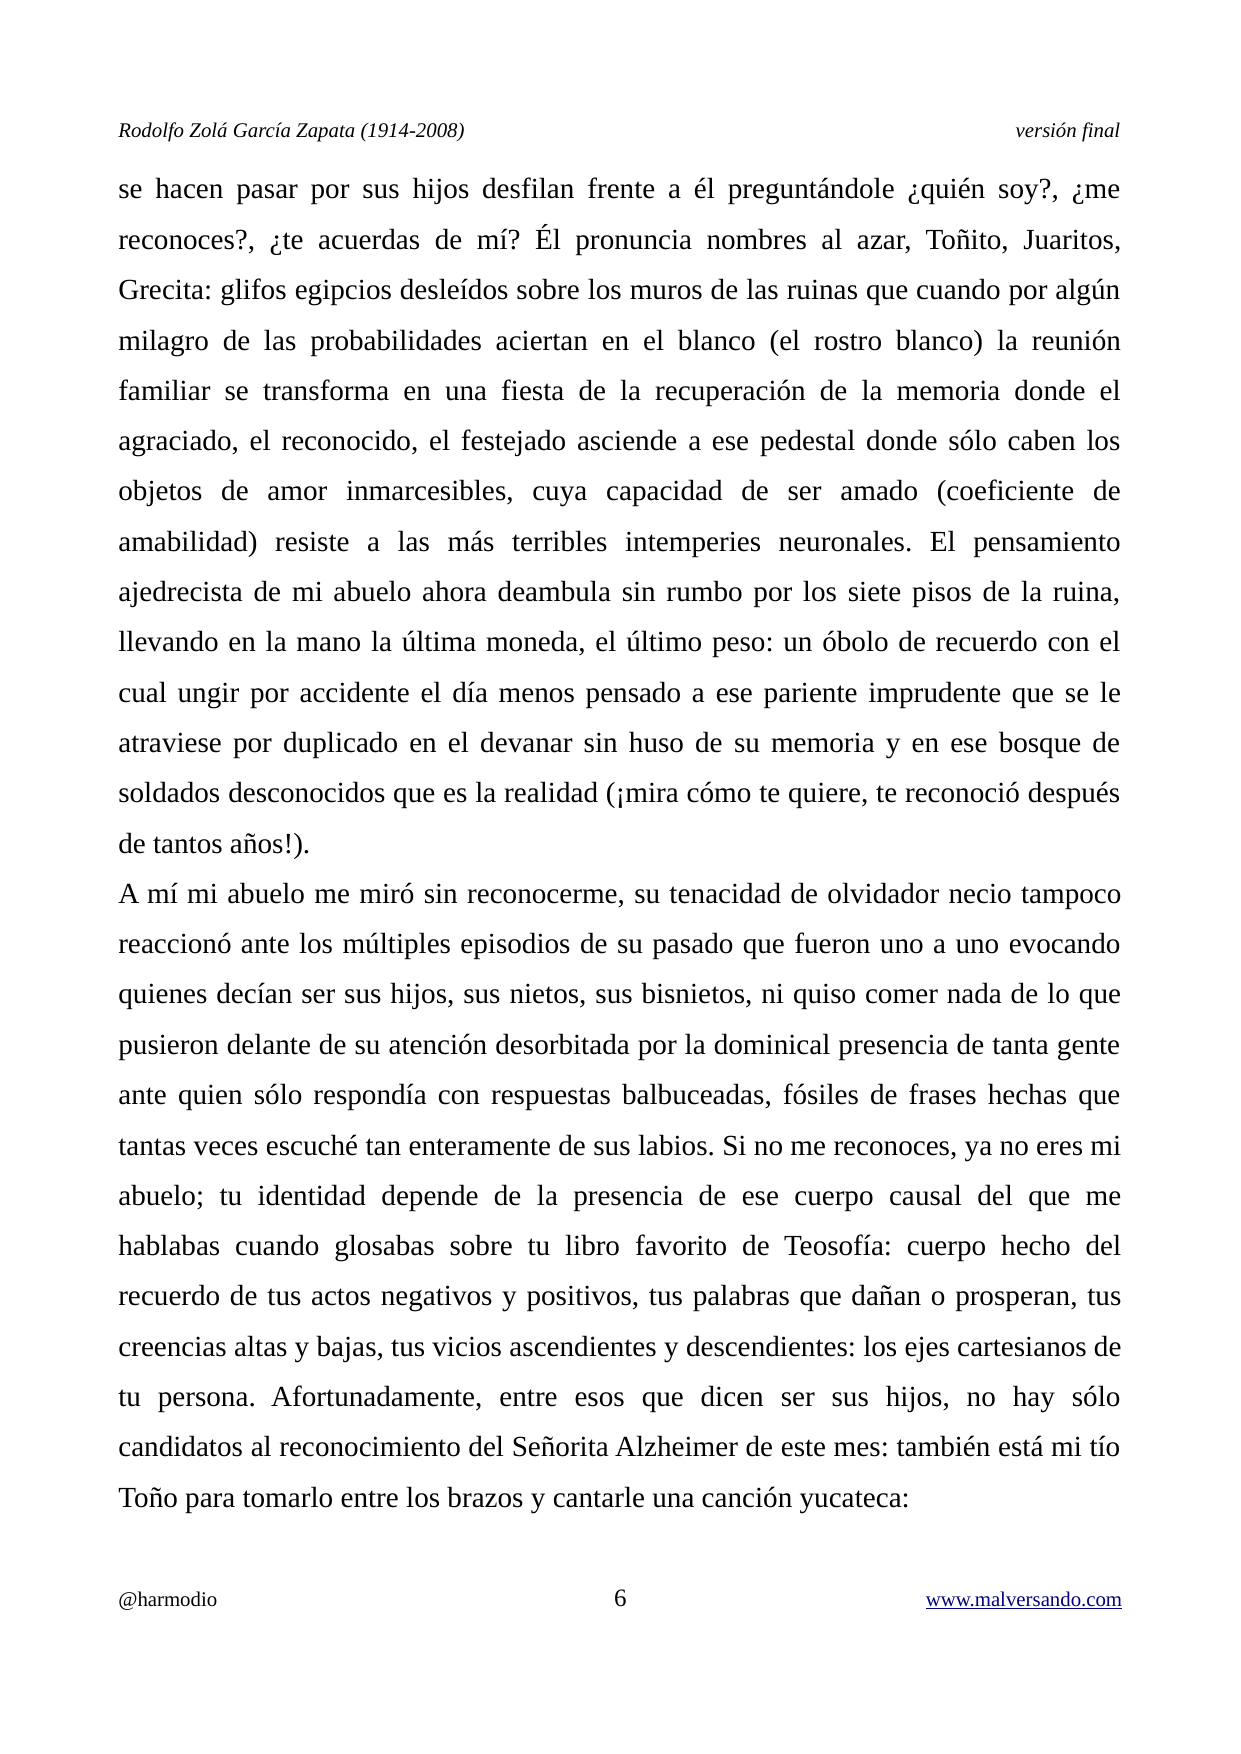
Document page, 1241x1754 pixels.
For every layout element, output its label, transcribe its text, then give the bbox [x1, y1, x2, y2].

text se hacen pasar por sus hijos desfilan frente a él preguntándole ¿quién soy?, ¿me reconoces?, ¿te acuerdas de mí? Él pronuncia nombres al azar, Toñito, Juaritos, Grecita: glifos egipcios desleídos sobre los muros de las ruinas que cuando por algún milagro de las probabilidades aciertan en el blanco (el rostro blanco) la reunión familiar se transforma en una fiesta de la recuperación de la memoria donde el agraciado, el reconocido, el festejado asciende a ese pedestal donde sólo caben los objetos de amor inmarcesibles, cuya capacidad de ser amado (coeficiente de amabilidad) resiste a las más terribles intemperies neuronales. El pensamiento ajedrecista de mi abuelo ahora deambula sin rumbo por los siete pisos de la ruina, llevando en la mano la última moneda, el último peso: un óbolo de recuerdo con el cual ungir por accidente el día menos pensado a ese pariente imprudente que se le atraviese por duplicado en el devanar sin huso de su memoria y en ese bosque de soldados desconocidos que es la realidad (¡mira cómo te quiere, te reconoció después de tantos años!). [118, 172, 1122, 859]
text A mí mi abuelo me miró sin reconocerme, su tenacidad de olvidador necio tampoco reaccionó ante los múltiples episodios de su pasado que fueron uno a uno evocando quienes decían ser sus hijos, sus nietos, sus bisnietos, ni quiso comer nada de lo que pusieron delante de su atención desorbitada por la dominical presencia de tanta gente ante quien sólo respondía con respuestas balbuceadas, fósiles de frases hechas que tantas veces escuché tan enteramente de sus labios. Si no me reconoces, ya no eres mi abuelo; tu identidad depende de la presencia de ese cuerpo causal del que me hablabas cuando glosabas sobre tu libro favorito de Teosofía: cuerpo hecho del recuerdo de tus actos negativos y positivos, tus palabras que dañan o prosperan, tus creencias altas y bajas, tus vicios ascendientes y descendientes: los ejes cartesianos de tu persona. Afortunadamente, entre esos que dicen ser sus hijos, no hay sólo candidatos al reconocimiento del Señorita Alzheimer de este mes: también está mi tío Toño para tomarlo entre los brazos y cantarle una canción yucateca: [118, 876, 1122, 1513]
